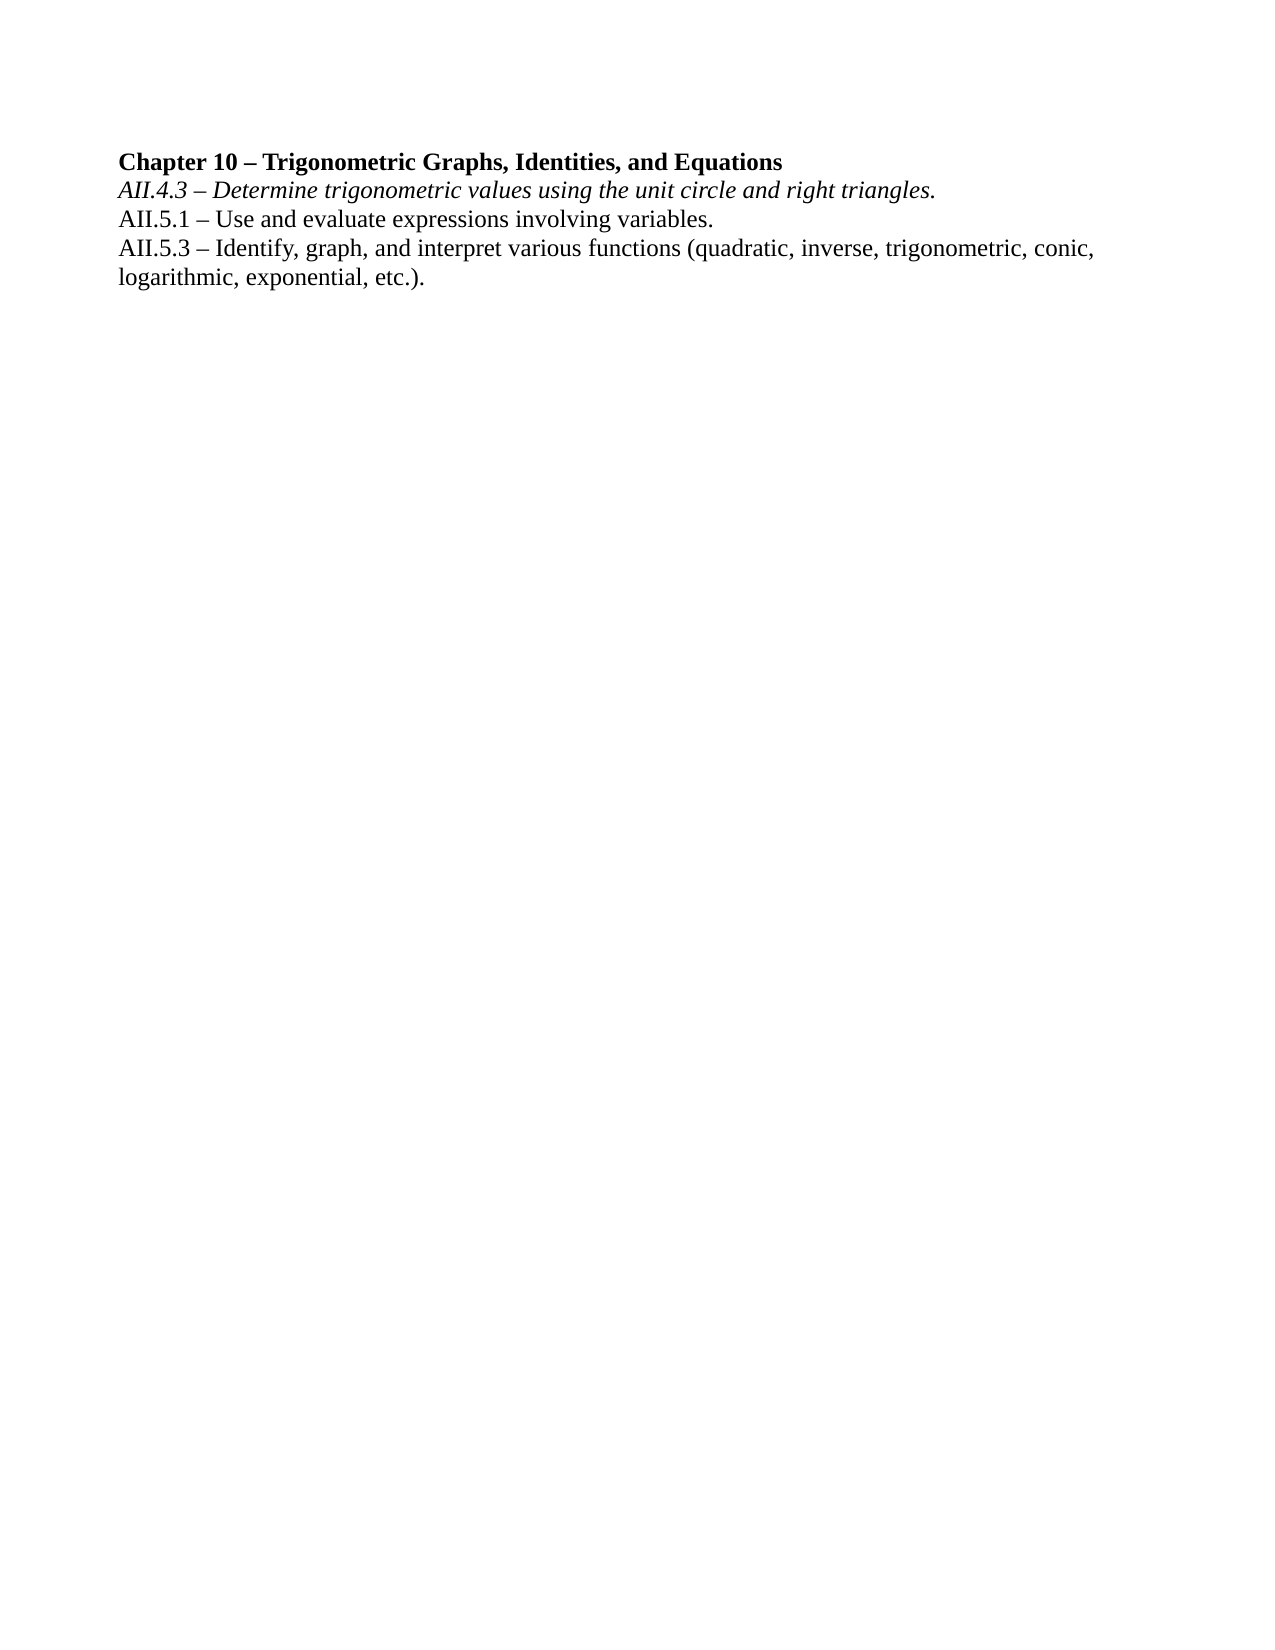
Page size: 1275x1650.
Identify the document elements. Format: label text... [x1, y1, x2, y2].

text Chapter 10 – Trigonometric Graphs, Identities, and Equations [118, 147, 1157, 176]
text AII.4.3 – Determine trigonometric values using the unit circle and right triangles. [118, 176, 1157, 204]
text AII.5.3 – Identify, graph, and interpret various functions (quadratic, inverse, trigonometric, conic, logarithmic, exponential, etc.). [118, 233, 1157, 291]
text AII.5.1 – Use and evaluate expressions involving variables. [118, 204, 1157, 233]
